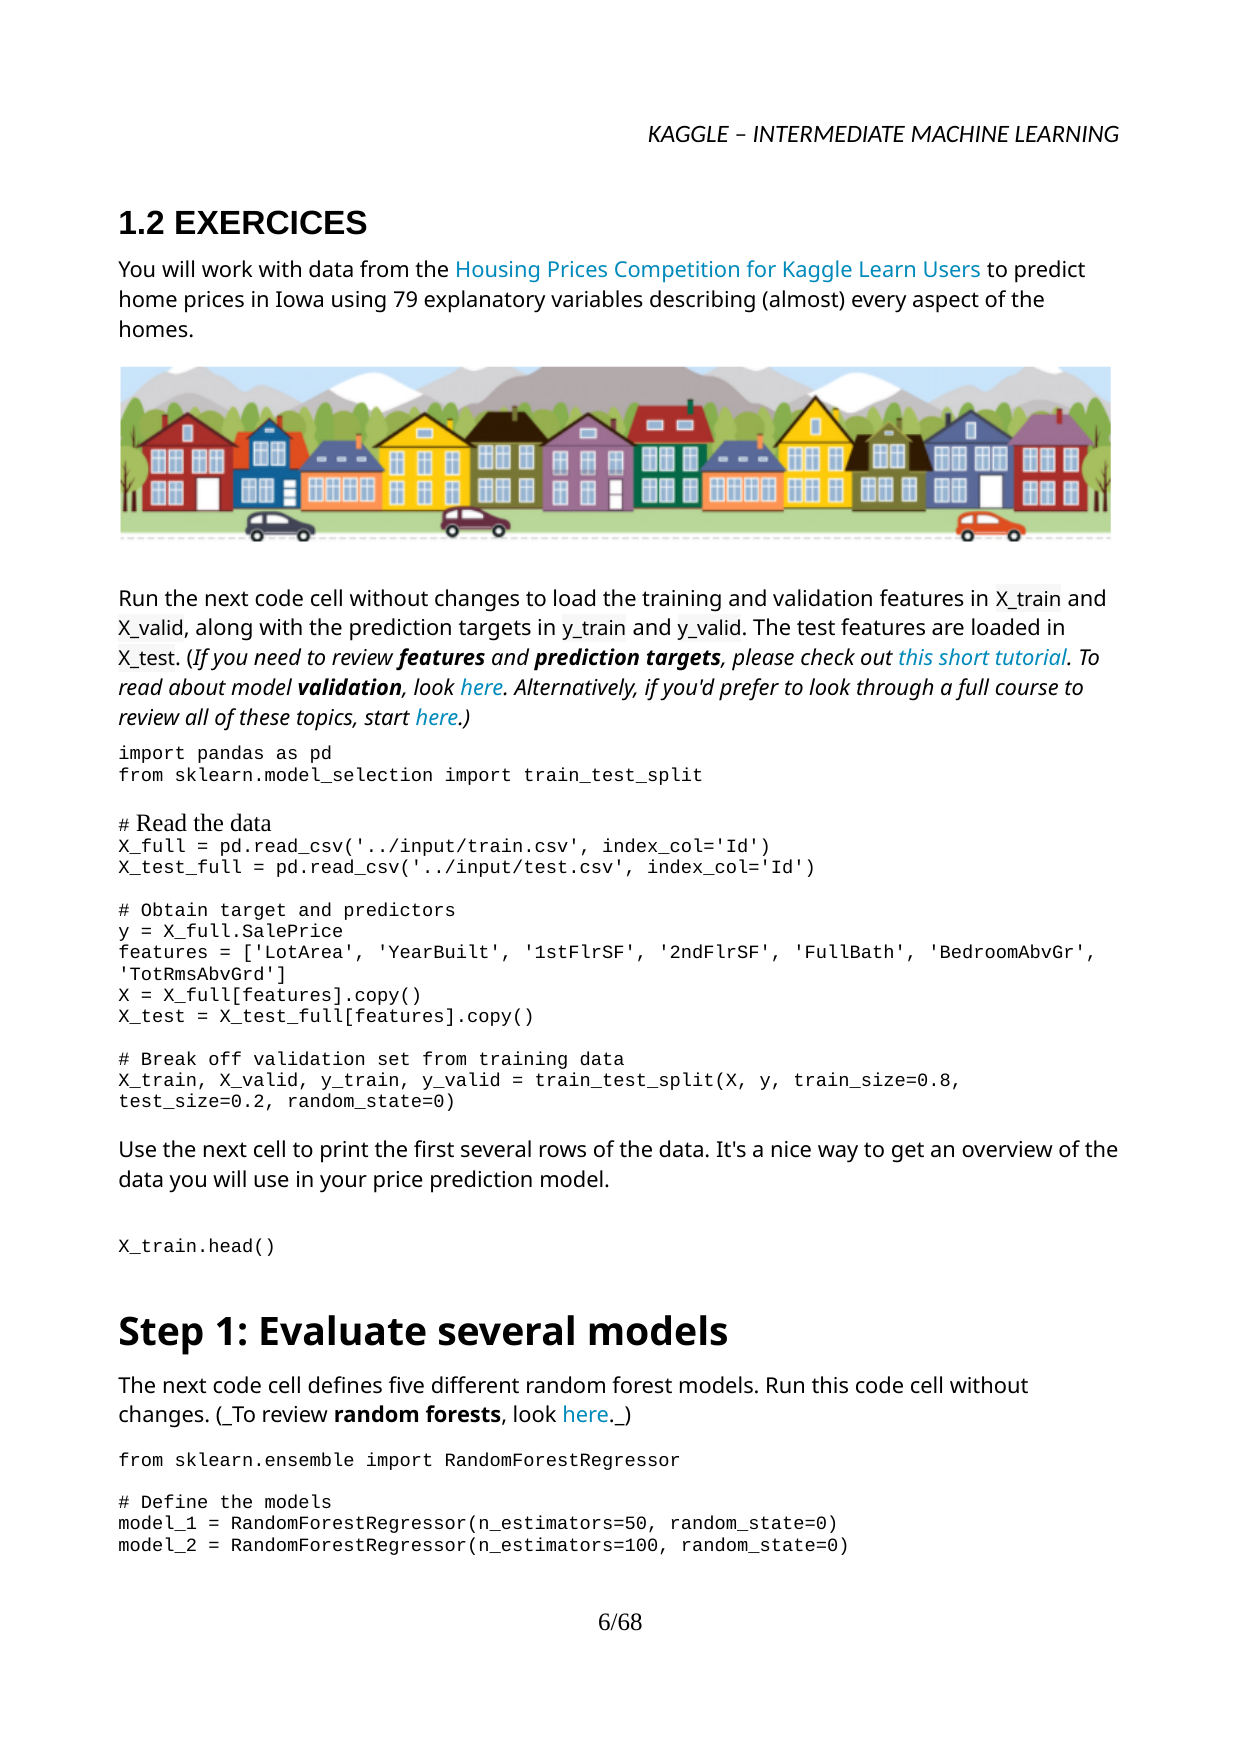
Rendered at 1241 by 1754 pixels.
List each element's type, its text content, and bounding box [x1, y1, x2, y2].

text X_test_full = pd.read_csv('../input/test.csv', index_col='Id') [118, 858, 1122, 879]
text y = X_full.SalePrice [118, 922, 1122, 943]
text from sklearn.model_selection import train_test_split [118, 765, 1122, 787]
text import pandas as pd [118, 744, 1122, 765]
text # Define the models [118, 1493, 1122, 1514]
text # Break off validation set from training data [118, 1049, 1122, 1071]
text X_train.head() [118, 1236, 1122, 1258]
text X_full = pd.read_csv('../input/train.csv', index_col='Id') [118, 837, 1122, 858]
text X_train, X_valid, y_train, y_valid = train_test_split(X, y, train_size=0.8, test_size=0.2, random_state=0) [118, 1071, 1122, 1113]
text You will work with data from the Housing Prices Competition for Kaggle Learn Users to predict home prices in Iowa using 79 explanatory variables describing (almost) every aspect of the homes. [118, 254, 1122, 344]
text The next code cell defines five different random forest models. Run this code cell without changes. (_To review random forests, look here._) [118, 1369, 1122, 1429]
text model_2 = RandomForestRegressor(n_estimators=100, random_state=0) [118, 1535, 1122, 1557]
subtitle 1.2 EXERCICES [118, 203, 1122, 242]
text # Obtain target and predictors [118, 901, 1122, 922]
text model_1 = RandomForestRegressor(n_estimators=50, random_state=0) [118, 1514, 1122, 1535]
text X_test = X_test_full[features].copy() [118, 1007, 1122, 1028]
text Run the next code cell without changes to load the training and validation features in X_train and X_valid, along with the prediction targets in y_train and y_valid. The test features are loaded in X_test. (If you need to review features and prediction targets, please check out this short tutorial. To read about model validation, look here. Alternatively, if you'd prefer to look through a full course to review all of these topics, start here.) [118, 554, 1122, 732]
text # Read the data [118, 808, 1122, 837]
text X = X_full[features].copy() [118, 986, 1122, 1007]
subtitle Step 1: Evaluate several models [118, 1304, 1122, 1357]
text Use the next cell to print the first several rows of the data. It's a nice way to get an overview of the data you will use in your price prediction model. [118, 1134, 1122, 1194]
text from sklearn.ensemble import RandomForestRegressor [118, 1450, 1122, 1472]
picture [118, 356, 1122, 554]
text features = ['LotArea', 'YearBuilt', '1stFlrSF', '2ndFlrSF', 'FullBath', 'BedroomAbvGr', 'TotRmsAbvGrd'] [118, 943, 1122, 986]
